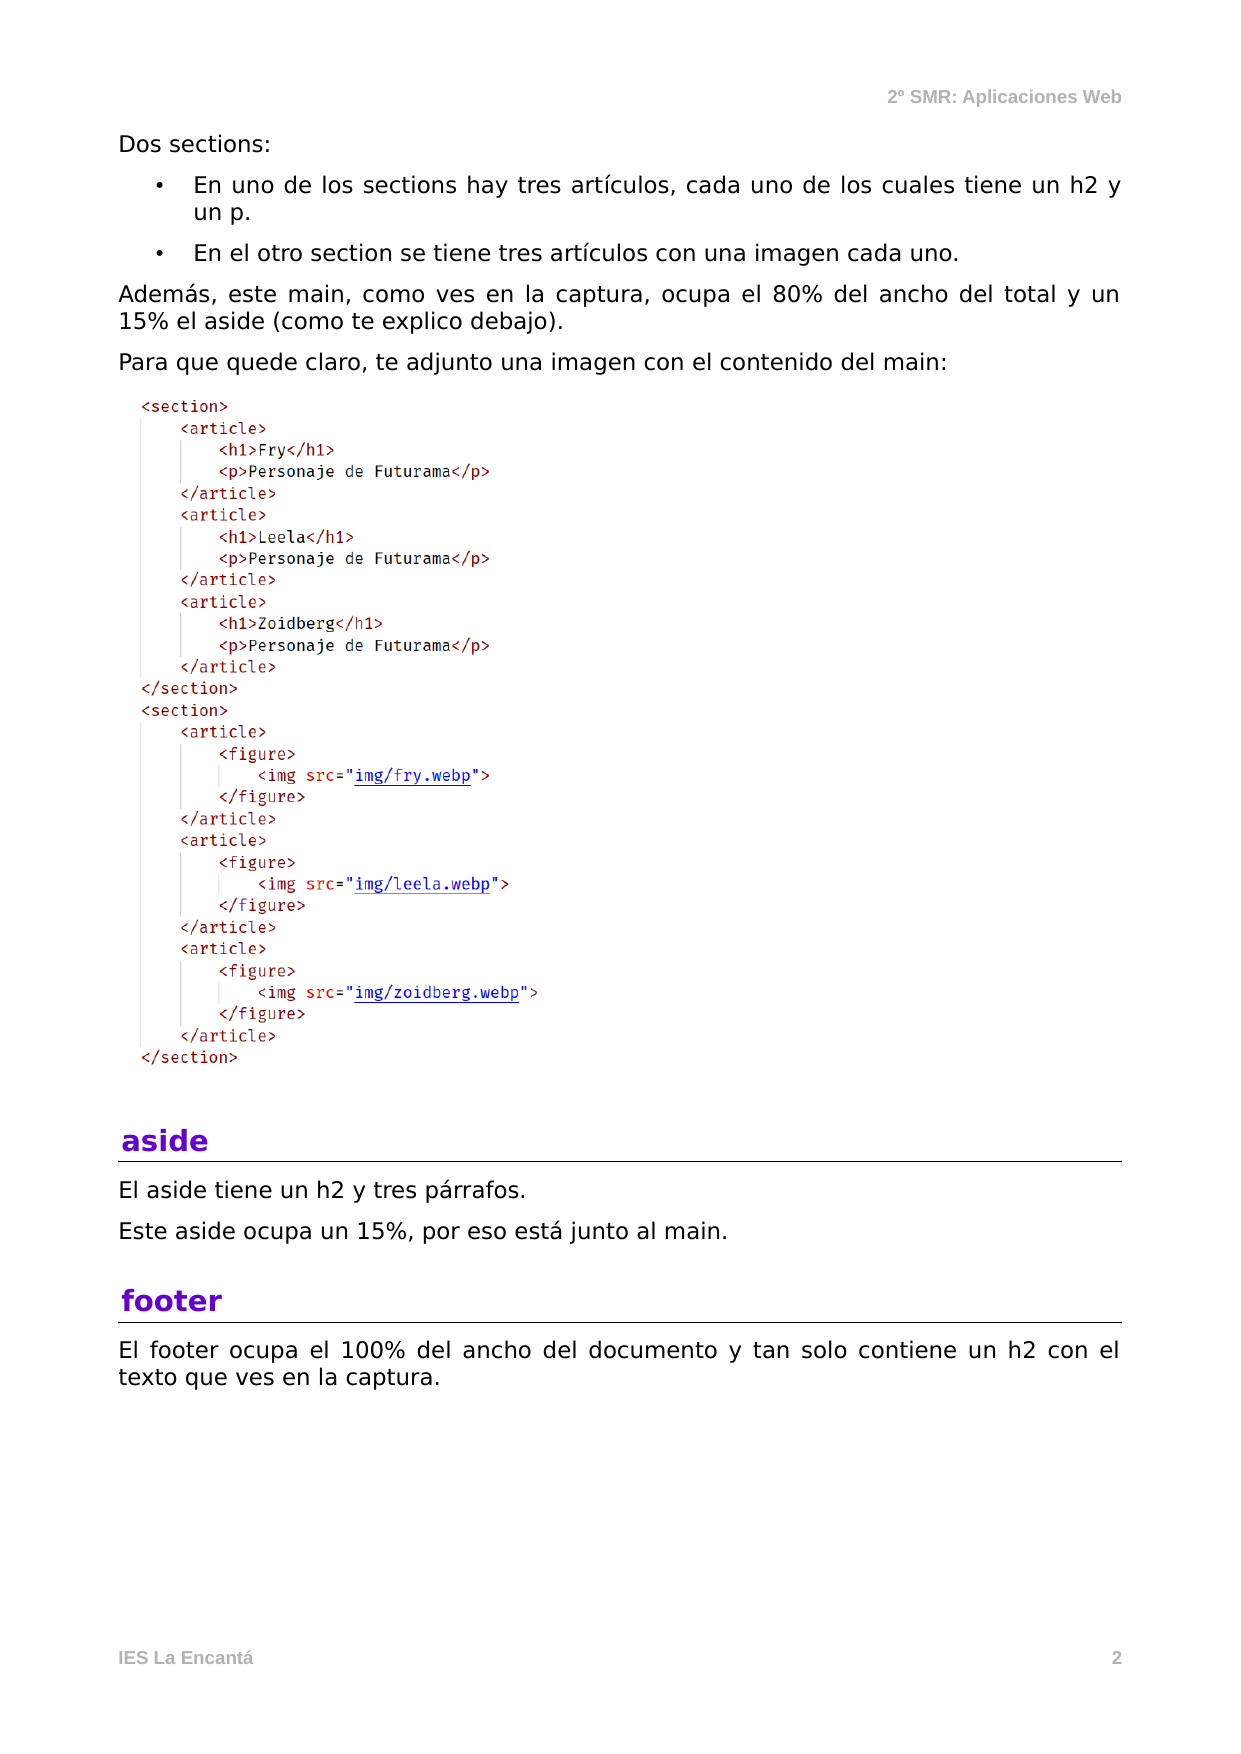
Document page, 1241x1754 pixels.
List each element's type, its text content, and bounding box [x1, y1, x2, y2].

picture [118, 396, 1123, 1069]
list En uno de los sections hay tres artículos, cada uno de los cuales tiene un h2 y un p. [156, 172, 1122, 226]
text aside [118, 1069, 1122, 1161]
text Este aside ocupa un 15%, por eso está junto al main. [118, 1218, 1122, 1245]
list En el otro section se tiene tres artículos con una imagen cada uno. [156, 240, 1122, 267]
text Dos sections: [118, 131, 1122, 157]
text Además, este main, como ves en la captura, ocupa el 80% del ancho del total y un 15% el aside (como te explico debajo). [118, 282, 1122, 335]
text El footer ocupa el 100% del ancho del documento y tan solo contiene un h2 con el texto que ves en la captura. [118, 1337, 1122, 1391]
text footer [118, 1282, 1122, 1322]
text El aside tiene un h2 y tres párrafos. [118, 1177, 1122, 1204]
text Para que quede claro, te adjunto una imagen con el contenido del main: [118, 349, 1122, 376]
